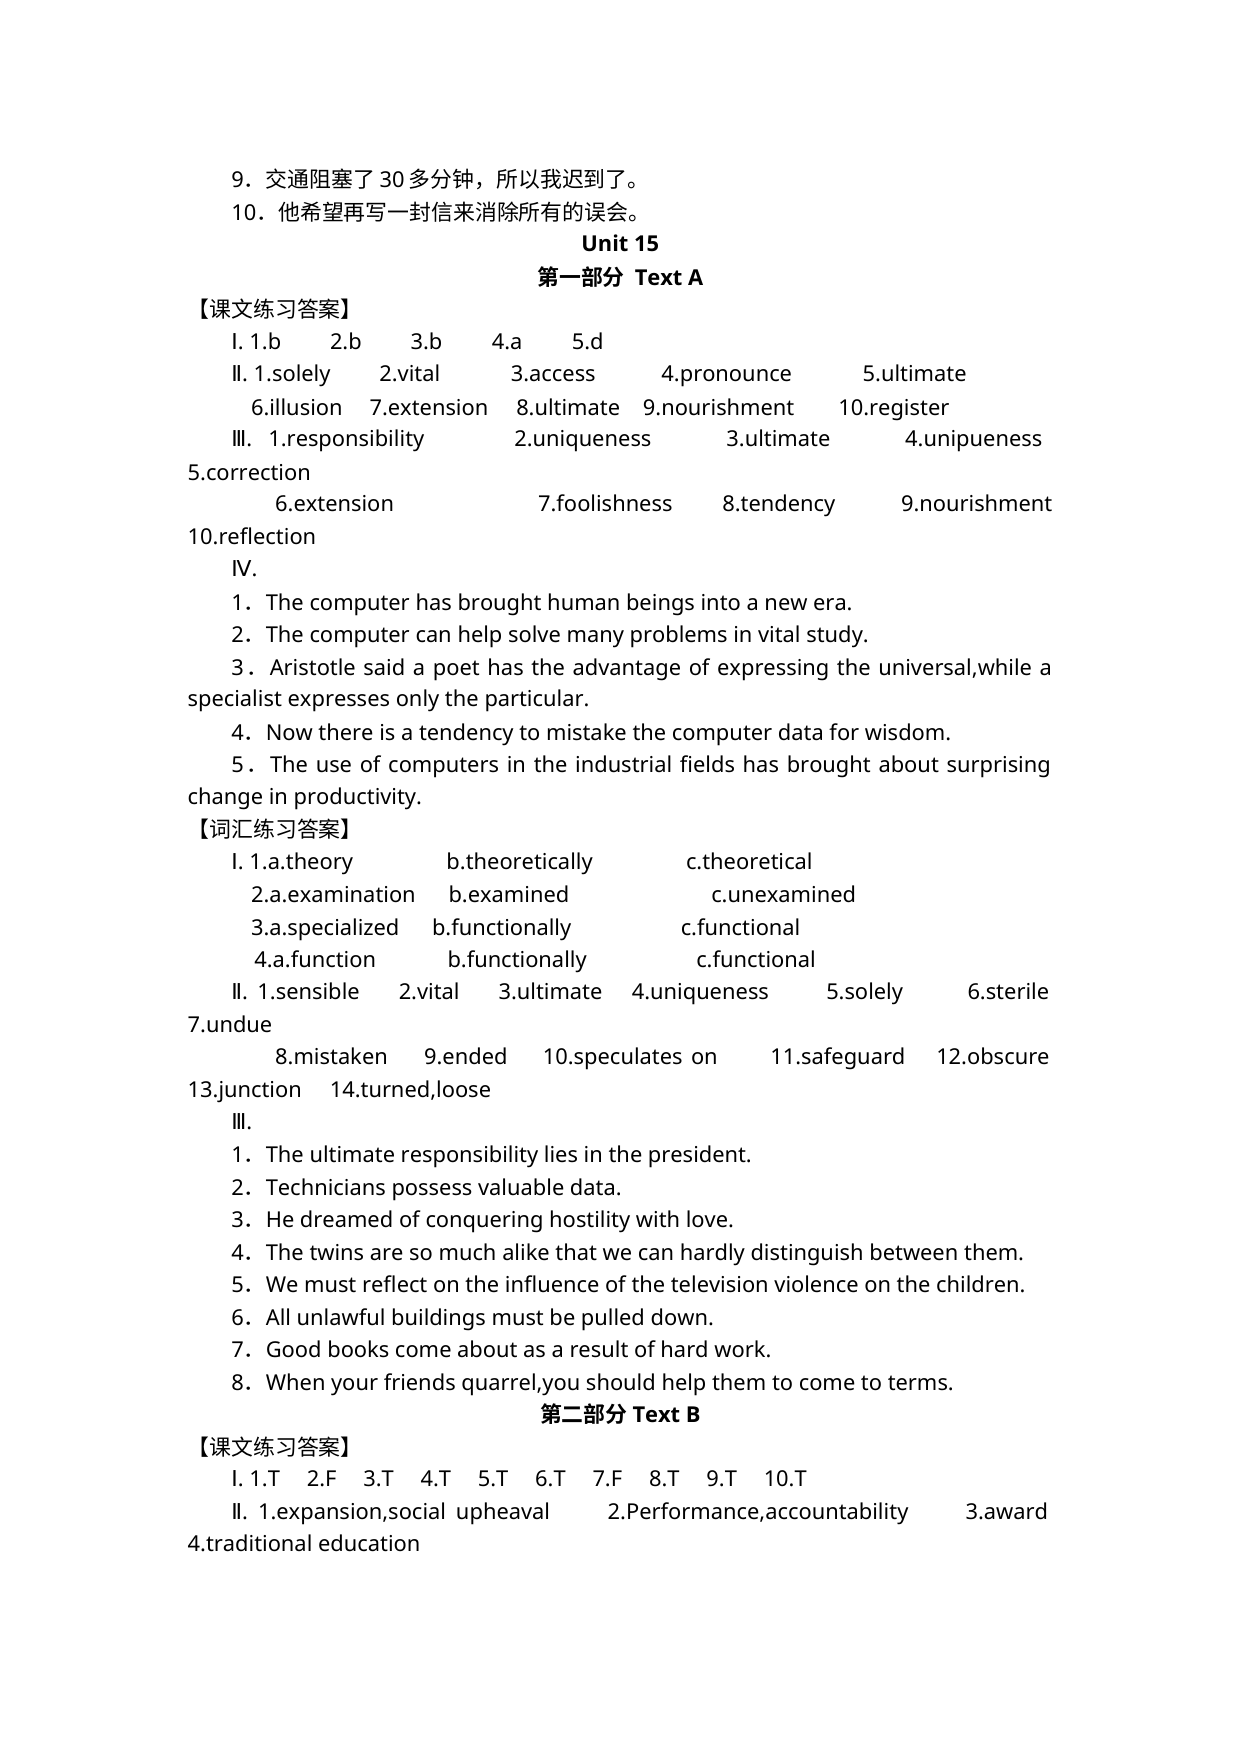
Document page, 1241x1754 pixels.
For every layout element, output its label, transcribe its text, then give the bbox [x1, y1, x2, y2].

text 第二部分 Text B [187, 1397, 1053, 1429]
text Ⅰ. 1.b 2.b 3.b 4.a 5.d [187, 324, 1053, 357]
text 5．The use of computers in the industrial fields has brought about surprising change in productivity. [187, 747, 1053, 812]
text 8.mistaken 9.ended 10.speculates on 11.safeguard 12.obscure 13.junction 14.turned,loose [187, 1039, 1053, 1104]
text 1．The ultimate responsibility lies in the president. [187, 1137, 1053, 1169]
text 【课文练习答案】 [187, 292, 1053, 324]
text 6.extension 7.foolishness 8.tendency 9.nourishment 10.reflection [187, 487, 1053, 552]
text 3．He dreamed of conquering hostility with love. [187, 1202, 1053, 1234]
text 6．All unlawful buildings must be pulled down. [187, 1299, 1053, 1332]
text Ⅳ. [187, 552, 1053, 584]
text 3．Aristotle said a poet has the advantage of expressing the universal,while a specialist expresses only the particular. [187, 649, 1053, 714]
text 2．Technicians possess valuable data. [187, 1169, 1053, 1202]
text 【词汇练习答案】 [187, 812, 1053, 844]
text 8．When your friends quarrel,you should help them to come to terms. [187, 1364, 1053, 1397]
text 第一部分 Text A [187, 259, 1053, 292]
text 10．他希望再写一封信来消除所有的误会。 [187, 194, 1053, 227]
text 5．We must reflect on the influence of the television violence on the children. [187, 1267, 1053, 1299]
text 4．Now there is a tendency to mistake the computer data for wisdom. [187, 714, 1053, 747]
text 9．交通阻塞了30多分钟，所以我迟到了。 [187, 162, 1053, 194]
text 7．Good books come about as a result of hard work. [187, 1332, 1053, 1364]
text Unit 15 [187, 227, 1053, 259]
text Ⅰ. 1.T 2.F 3.T 4.T 5.T 6.T 7.F 8.T 9.T 10.T [187, 1462, 1053, 1494]
text 2．The computer can help solve many problems in vital study. [187, 617, 1053, 649]
text Ⅱ. 1.solely 2.vital 3.access 4.pronounce 5.ultimate 6.illusion 7.extension 8.ultimate 9.nourishment 10.register [187, 357, 1053, 422]
text Ⅲ. [187, 1104, 1053, 1137]
text Ⅰ. 1.a.theory b.theoretically c.theoretical 2.a.examination b.examined c.unexamined 3.a.specialized b.functionally c.functional 4.a.function b.functionally c.functional [187, 844, 1053, 974]
text Ⅲ. 1.responsibility 2.uniqueness 3.ultimate 4.unipueness 5.correction [187, 422, 1053, 487]
text Ⅱ. 1.sensible 2.vital 3.ultimate 4.uniqueness 5.solely 6.sterile 7.undue [187, 974, 1053, 1039]
text 1．The computer has brought human beings into a new era. [187, 584, 1053, 617]
text 4．The twins are so much alike that we can hardly distinguish between them. [187, 1234, 1053, 1267]
text Ⅱ. 1.expansion,social upheaval 2.Performance,accountability 3.award 4.traditional education [187, 1494, 1053, 1559]
text 【课文练习答案】 [187, 1429, 1053, 1462]
